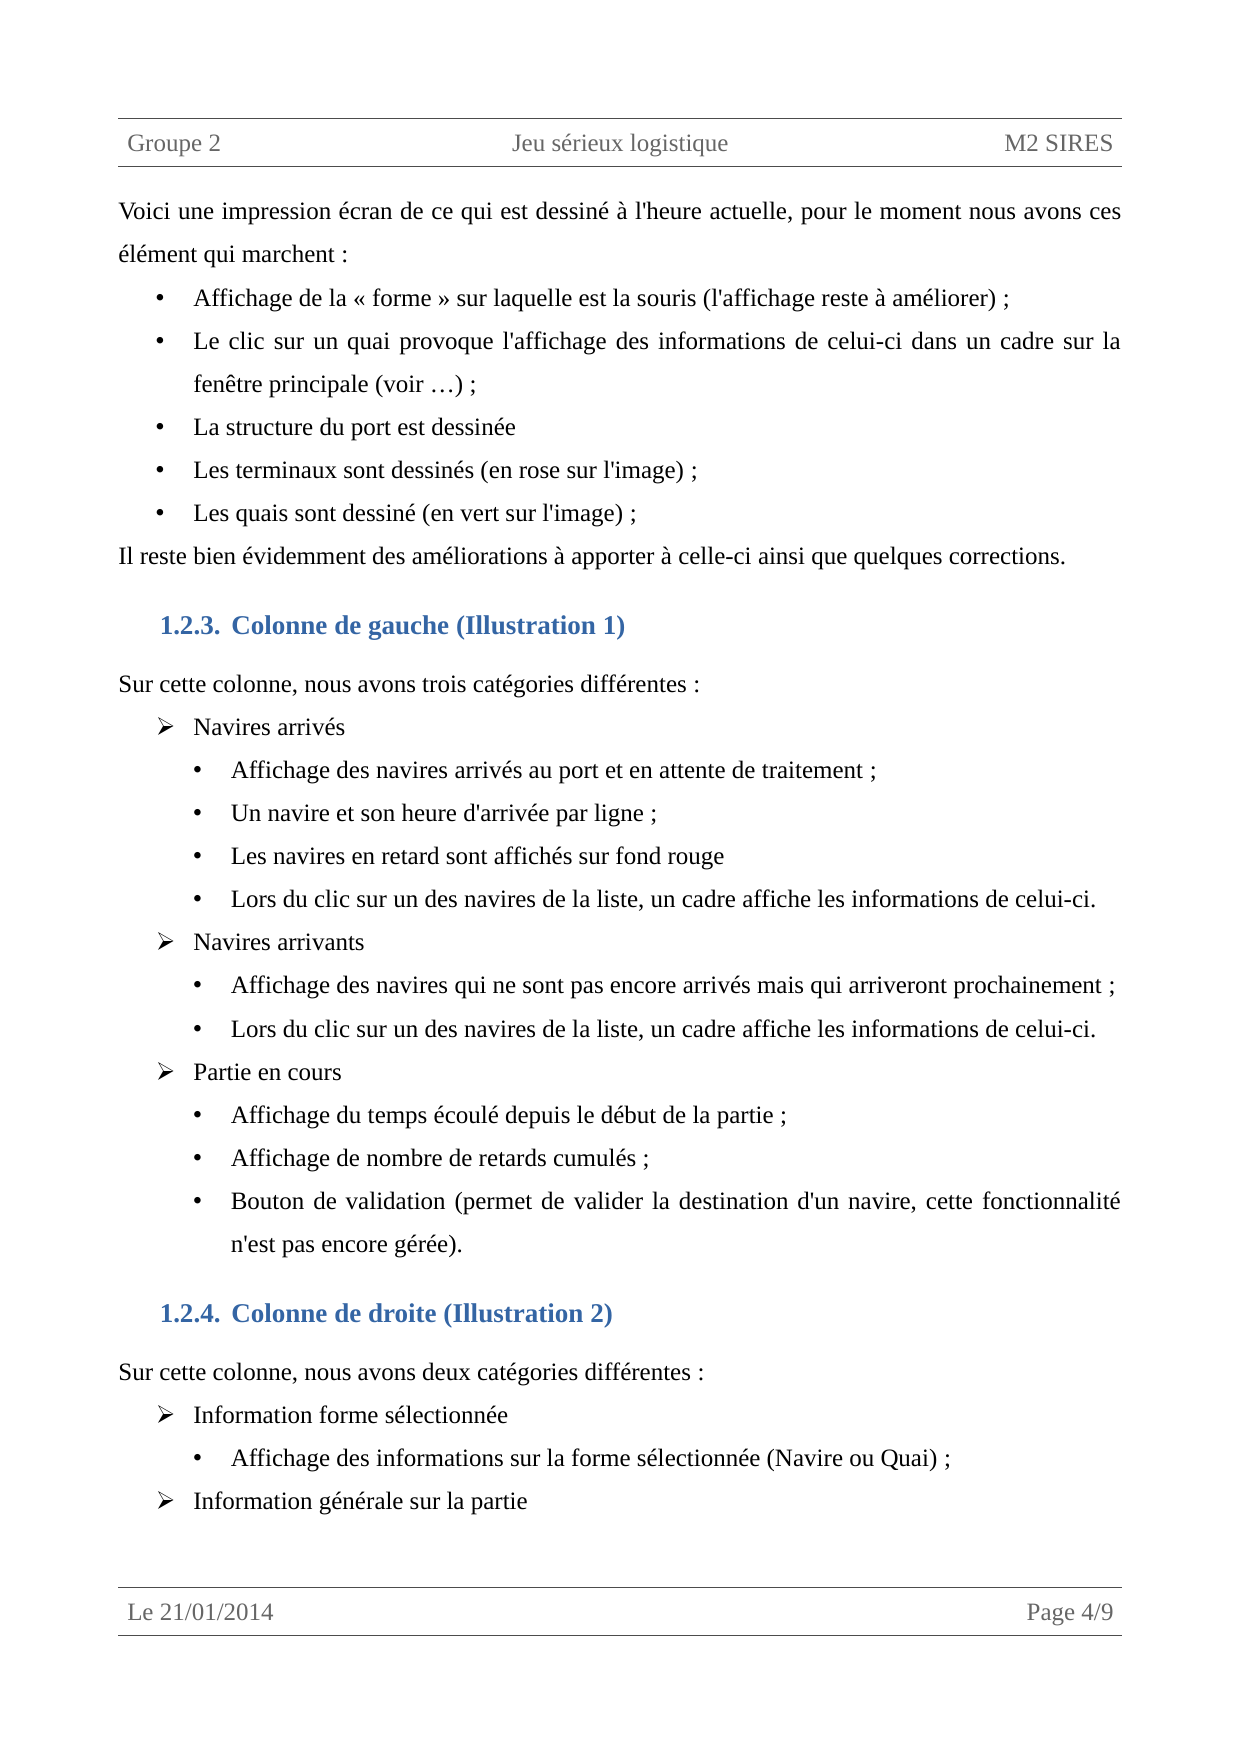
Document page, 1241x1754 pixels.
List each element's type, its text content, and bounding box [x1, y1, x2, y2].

list Lors du clic sur un des navires de la liste, un cadre affiche les informations de celui-ci. [193, 884, 1122, 913]
list Affichage de nombre de retards cumulés ; [193, 1143, 1122, 1172]
list Le clic sur un quai provoque l'affichage des informations de celui-ci dans un cadre sur la fenêtre principale (voir …) ; [156, 326, 1122, 398]
text Sur cette colonne, nous avons trois catégories différentes : [118, 669, 1122, 697]
list Bouton de validation (permet de valider la destination d'un navire, cette fonctionnalité n'est pas encore gérée). [193, 1186, 1122, 1258]
list La structure du port est dessinée [156, 412, 1122, 441]
list Partie en cours [156, 1057, 1122, 1086]
list Affichage de la « forme » sur laquelle est la souris (l'affichage reste à améliorer) ; [156, 283, 1122, 311]
list Information forme sélectionnée [156, 1400, 1122, 1428]
list Affichage des navires arrivés au port et en attente de traitement ; [193, 755, 1122, 784]
text Sur cette colonne, nous avons deux catégories différentes : [118, 1357, 1122, 1385]
subtitle Colonne de droite (Illustration 2) [157, 1297, 1122, 1328]
list Lors du clic sur un des navires de la liste, un cadre affiche les informations de celui-ci. [193, 1014, 1122, 1042]
list Affichage des navires qui ne sont pas encore arrivés mais qui arriveront prochainement ; [193, 971, 1122, 999]
text Il reste bien évidemment des améliorations à apporter à celle-ci ainsi que quelques corrections. [118, 541, 1122, 570]
list Les terminaux sont dessinés (en rose sur l'image) ; [156, 455, 1122, 484]
subtitle Colonne de gauche (Illustration 1) [157, 609, 1122, 641]
list Affichage des informations sur la forme sélectionnée (Navire ou Quai) ; [193, 1443, 1122, 1472]
list Information générale sur la partie [156, 1486, 1122, 1515]
list Affichage du temps écoulé depuis le début de la partie ; [193, 1100, 1122, 1129]
list Les quais sont dessiné (en vert sur l'image) ; [156, 498, 1122, 527]
list Les navires en retard sont affichés sur fond rouge [193, 841, 1122, 870]
text Voici une impression écran de ce qui est dessiné à l'heure actuelle, pour le moment nous avons ces élément qui marchent : [118, 196, 1122, 268]
list Navires arrivés [156, 712, 1122, 741]
list Un navire et son heure d'arrivée par ligne ; [193, 798, 1122, 827]
list Navires arrivants [156, 927, 1122, 956]
